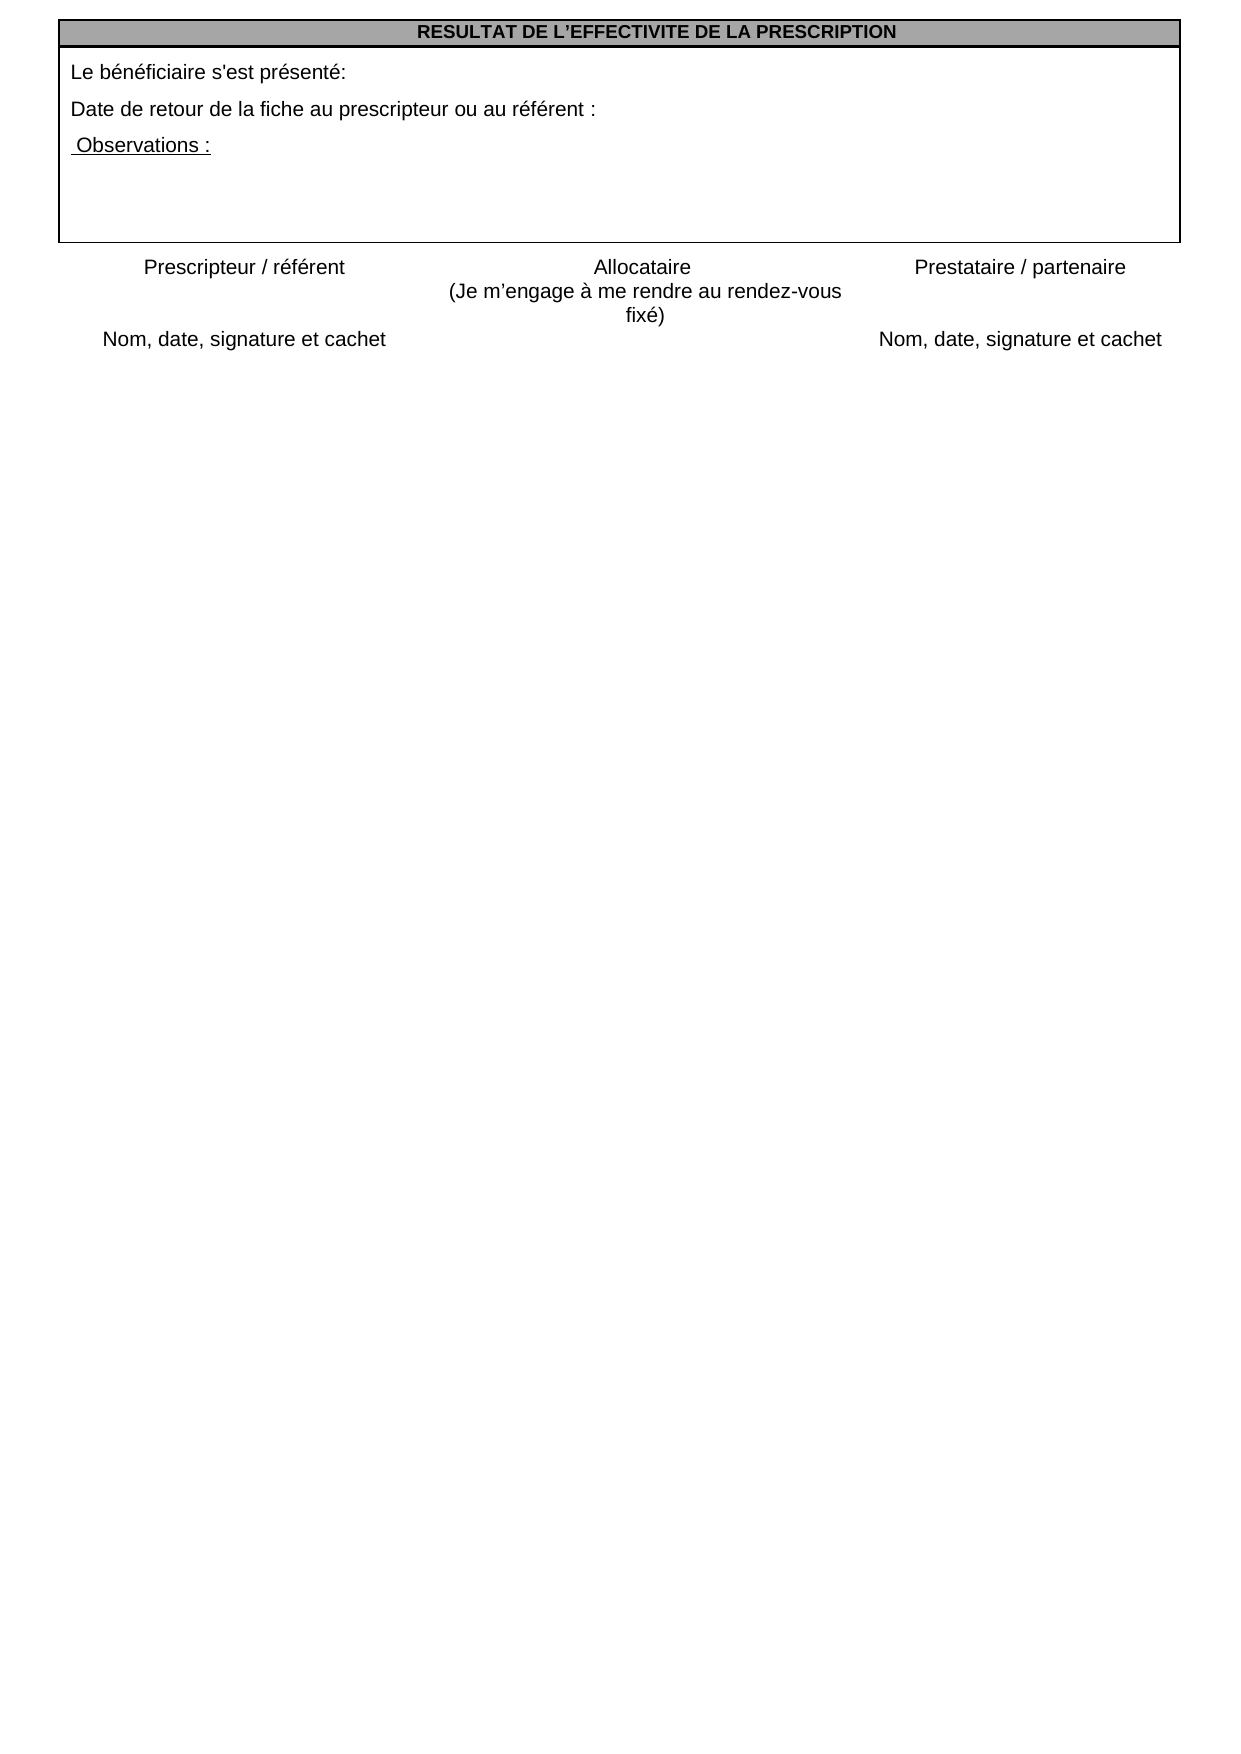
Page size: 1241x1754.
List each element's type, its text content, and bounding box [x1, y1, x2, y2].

table_cell Le bénéficiaire s'est présenté: Date de retour de la fiche au prescripteur ou au référent : Observations : [60, 48, 1179, 242]
table_cell Nom, date, signature et cachet [861, 327, 1179, 351]
table_cell Prestataire / partenaire [861, 243, 1179, 327]
table_cell Nom, date, signature et cachet [59, 327, 429, 351]
table_cell Prescripteur / référent [59, 243, 429, 327]
table_cell Allocataire (Je m’engage à me rendre au rendez-vous fixé) [430, 243, 861, 327]
table_cell [430, 327, 861, 351]
table_cell RESULTAT DE L’EFFECTIVITE DE LA PRESCRIPTION [60, 21, 1179, 45]
